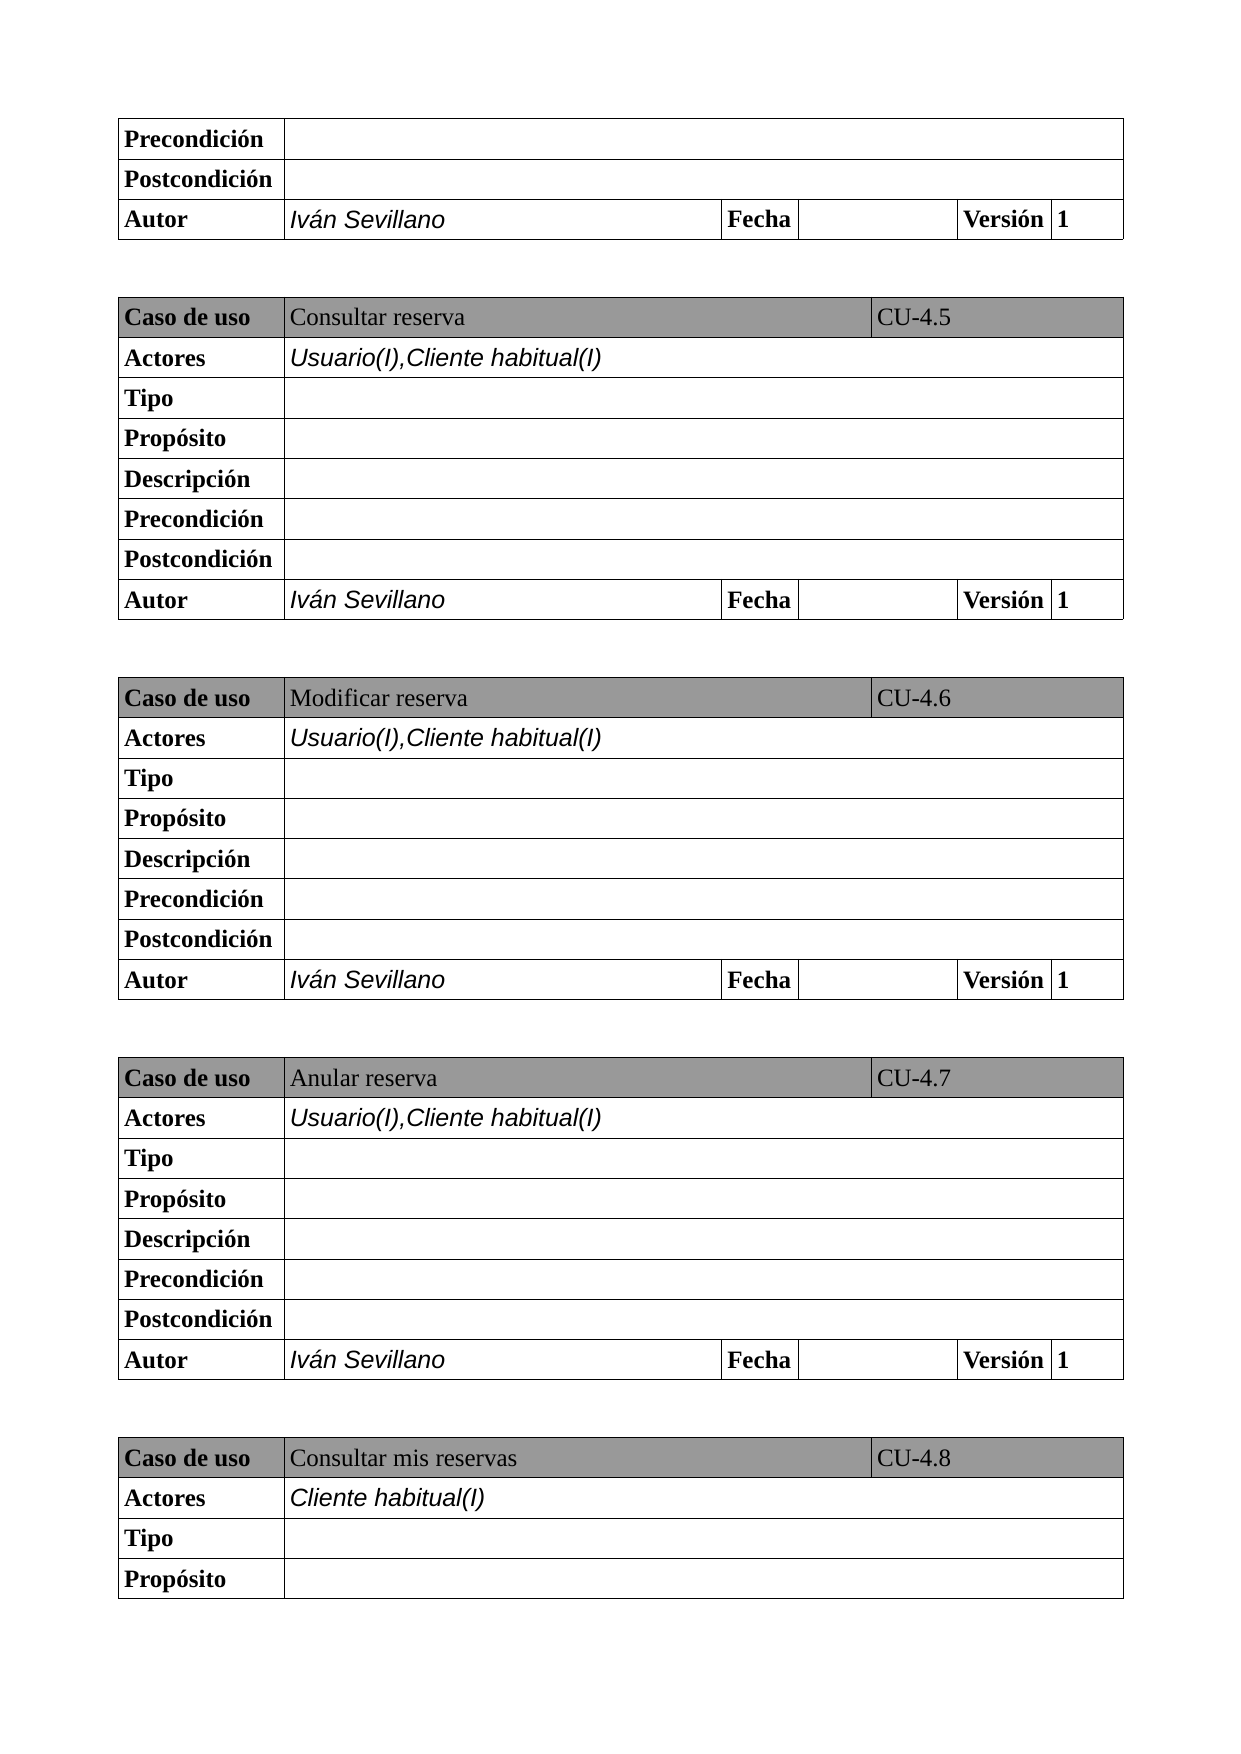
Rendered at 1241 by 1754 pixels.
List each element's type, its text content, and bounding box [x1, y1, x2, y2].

table_cell [285, 799, 1123, 838]
table_header CU-4.8 [872, 1438, 1123, 1477]
table_cell Usuario(I),Cliente habitual(I) [285, 718, 1123, 757]
table_cell [285, 378, 1123, 418]
table_cell Propósito [119, 799, 284, 838]
table_cell Fecha [722, 200, 798, 239]
table_cell Descripción [119, 1219, 284, 1258]
table_cell Actores [119, 338, 284, 377]
table_cell Precondición [119, 1260, 284, 1299]
table_cell Autor [119, 580, 284, 619]
table_cell 1 [1052, 200, 1123, 239]
table_cell Postcondición [119, 540, 284, 579]
table_cell Propósito [119, 419, 284, 458]
table_cell [285, 1519, 1123, 1558]
table_cell Autor [119, 960, 284, 999]
table_cell Autor [119, 1340, 284, 1379]
table_cell [285, 879, 1123, 919]
table_header Caso de uso [119, 678, 284, 717]
table_cell [285, 419, 1123, 458]
table_cell Usuario(I),Cliente habitual(I) [285, 338, 1123, 377]
table_header Consultar reserva [285, 298, 871, 337]
table_header CU-4.5 [872, 298, 1123, 337]
table_header Anular reserva [285, 1058, 871, 1097]
table_header Consultar mis reservas [285, 1438, 871, 1477]
table_cell Postcondición [119, 920, 284, 959]
table_cell Precondición [119, 119, 284, 158]
table_cell Versión [958, 200, 1051, 239]
table_cell Tipo [119, 378, 284, 418]
table_cell Postcondición [119, 1300, 284, 1339]
table_cell Fecha [722, 580, 798, 619]
table_cell 1 [1052, 580, 1123, 619]
table_cell Cliente habitual(I) [285, 1478, 1123, 1518]
table_cell [285, 499, 1123, 538]
table_cell [285, 839, 1123, 878]
table_cell [285, 1179, 1123, 1218]
table_header Caso de uso [119, 298, 284, 337]
table_cell Precondición [119, 499, 284, 538]
table_header CU-4.7 [872, 1058, 1123, 1097]
table_header Caso de uso [119, 1438, 284, 1477]
table_header Caso de uso [119, 1058, 284, 1097]
table_cell Iván Sevillano [285, 200, 721, 239]
table_cell [799, 200, 957, 239]
table_cell [285, 1139, 1123, 1178]
table_cell Iván Sevillano [285, 1340, 721, 1379]
table_cell [799, 960, 957, 999]
table_cell Iván Sevillano [285, 960, 721, 999]
table_cell Actores [119, 1478, 284, 1518]
table_cell [285, 540, 1123, 579]
table_cell Tipo [119, 759, 284, 798]
table_cell [285, 920, 1123, 959]
table_cell [285, 1219, 1123, 1258]
table_cell Tipo [119, 1519, 284, 1558]
table_cell [285, 1300, 1123, 1339]
table_cell Descripción [119, 839, 284, 878]
table_cell [285, 1559, 1123, 1598]
table_cell Actores [119, 1098, 284, 1137]
table_cell Postcondición [119, 160, 284, 199]
table_cell [285, 160, 1123, 199]
table_cell Versión [958, 960, 1051, 999]
table_cell [285, 1260, 1123, 1299]
table_cell [285, 119, 1123, 158]
table_cell Autor [119, 200, 284, 239]
table_cell Fecha [722, 960, 798, 999]
table_cell Versión [958, 1340, 1051, 1379]
table_cell [285, 459, 1123, 498]
table_cell Propósito [119, 1559, 284, 1598]
table_cell 1 [1052, 1340, 1123, 1379]
table_cell Propósito [119, 1179, 284, 1218]
table_cell Actores [119, 718, 284, 757]
table_cell [285, 759, 1123, 798]
table_header CU-4.6 [872, 678, 1123, 717]
table_header Modificar reserva [285, 678, 871, 717]
table_cell 1 [1052, 960, 1123, 999]
table_cell Descripción [119, 459, 284, 498]
table_cell [799, 1340, 957, 1379]
table_cell Precondición [119, 879, 284, 919]
table_cell Tipo [119, 1139, 284, 1178]
table_cell Versión [958, 580, 1051, 619]
table_cell Fecha [722, 1340, 798, 1379]
table_cell [799, 580, 957, 619]
table_cell Usuario(I),Cliente habitual(I) [285, 1098, 1123, 1137]
table_cell Iván Sevillano [285, 580, 721, 619]
